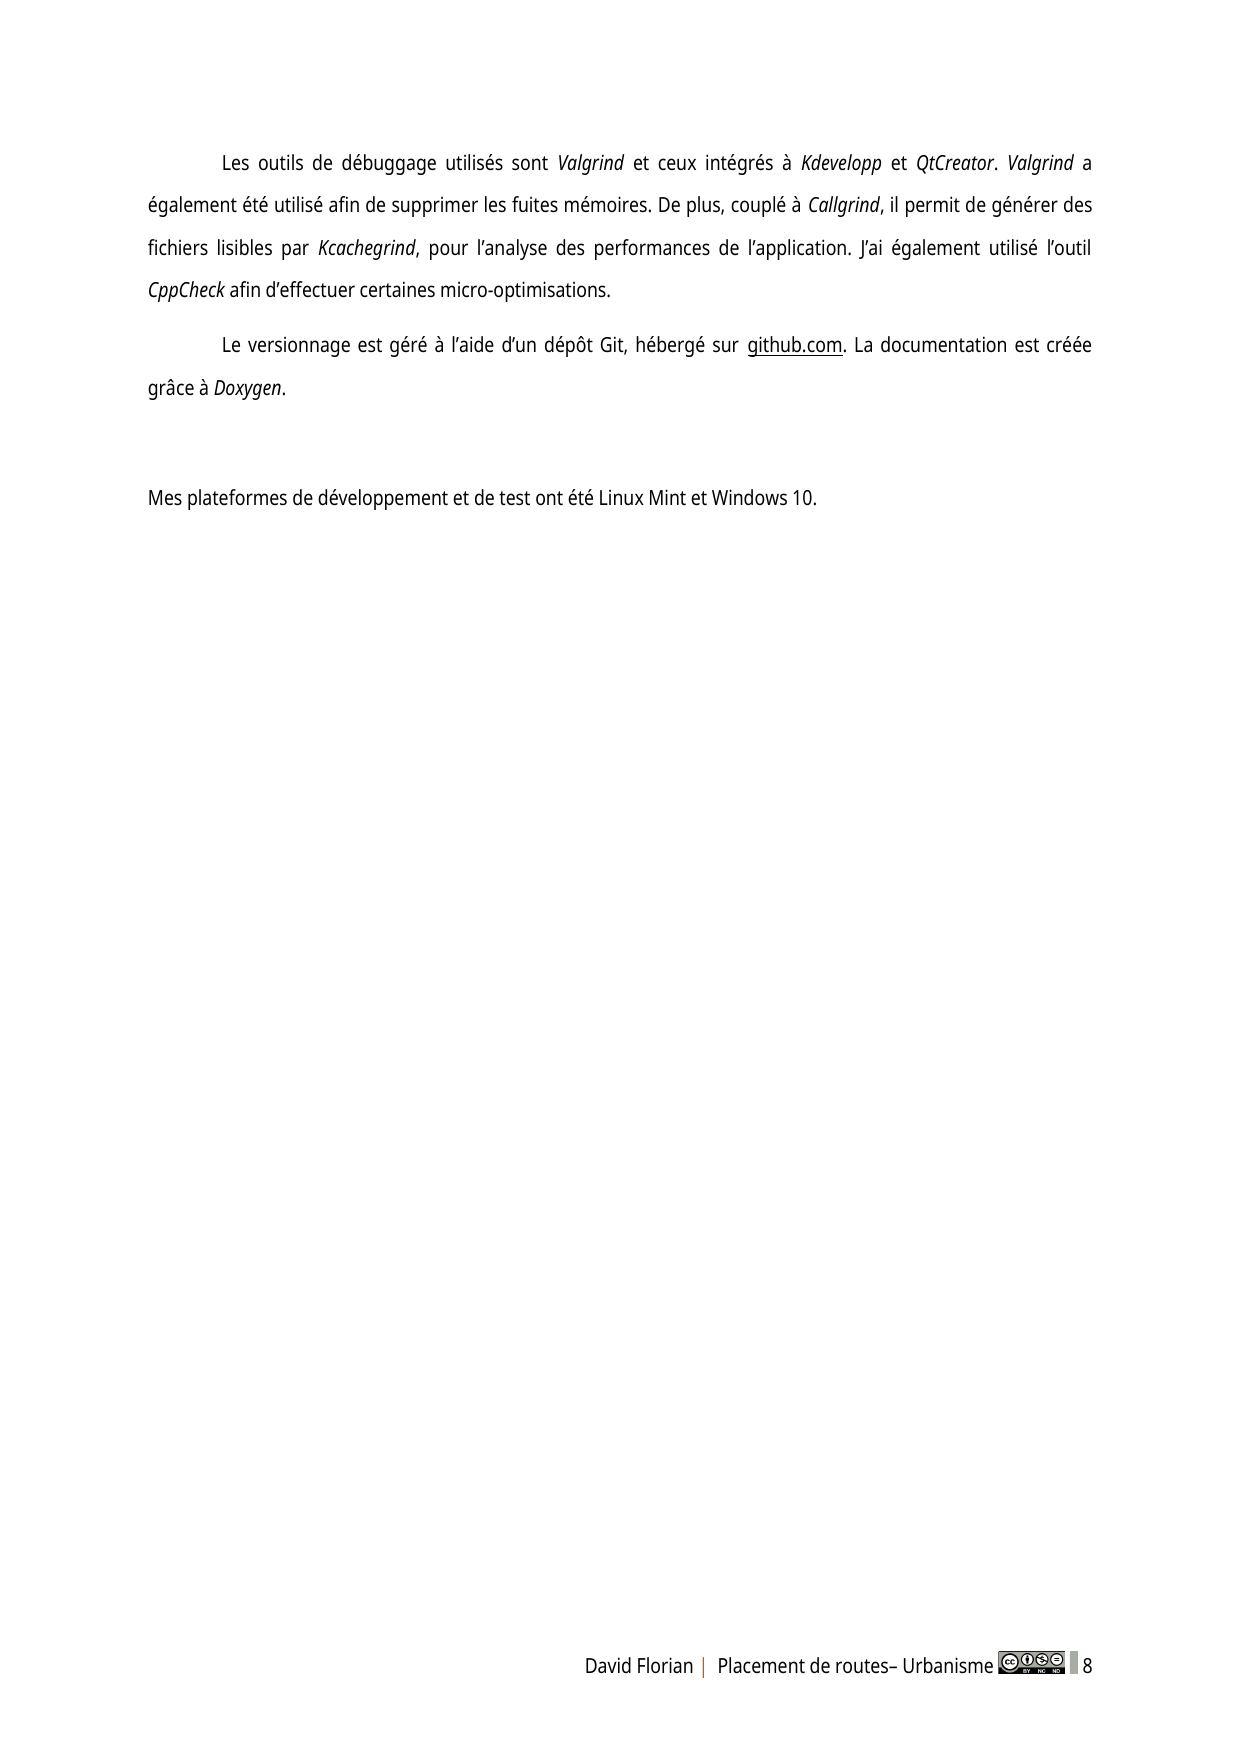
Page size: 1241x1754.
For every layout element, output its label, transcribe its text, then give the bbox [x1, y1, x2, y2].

text Les outils de débuggage utilisés sont Valgrind et ceux intégrés à Kdevelopp et QtCreator. Valgrind a également été utilisé afin de supprimer les fuites mémoires. De plus, couplé à Callgrind, il permit de générer des fichiers lisibles par Kcachegrind, pour l’analyse des performances de l’application. J’ai également utilisé l’outil CppCheck afin d’effectuer certaines micro-optimisations. [148, 148, 1092, 304]
picture [1069, 1651, 1078, 1674]
picture [998, 1651, 1065, 1674]
text Le versionnage est géré à l’aide d’un dépôt Git, hébergé sur github.com. La documentation est créée grâce à Doxygen. [148, 331, 1092, 402]
text Mes plateformes de développement et de test ont été Linux Mint et Windows 10. [148, 483, 1092, 512]
